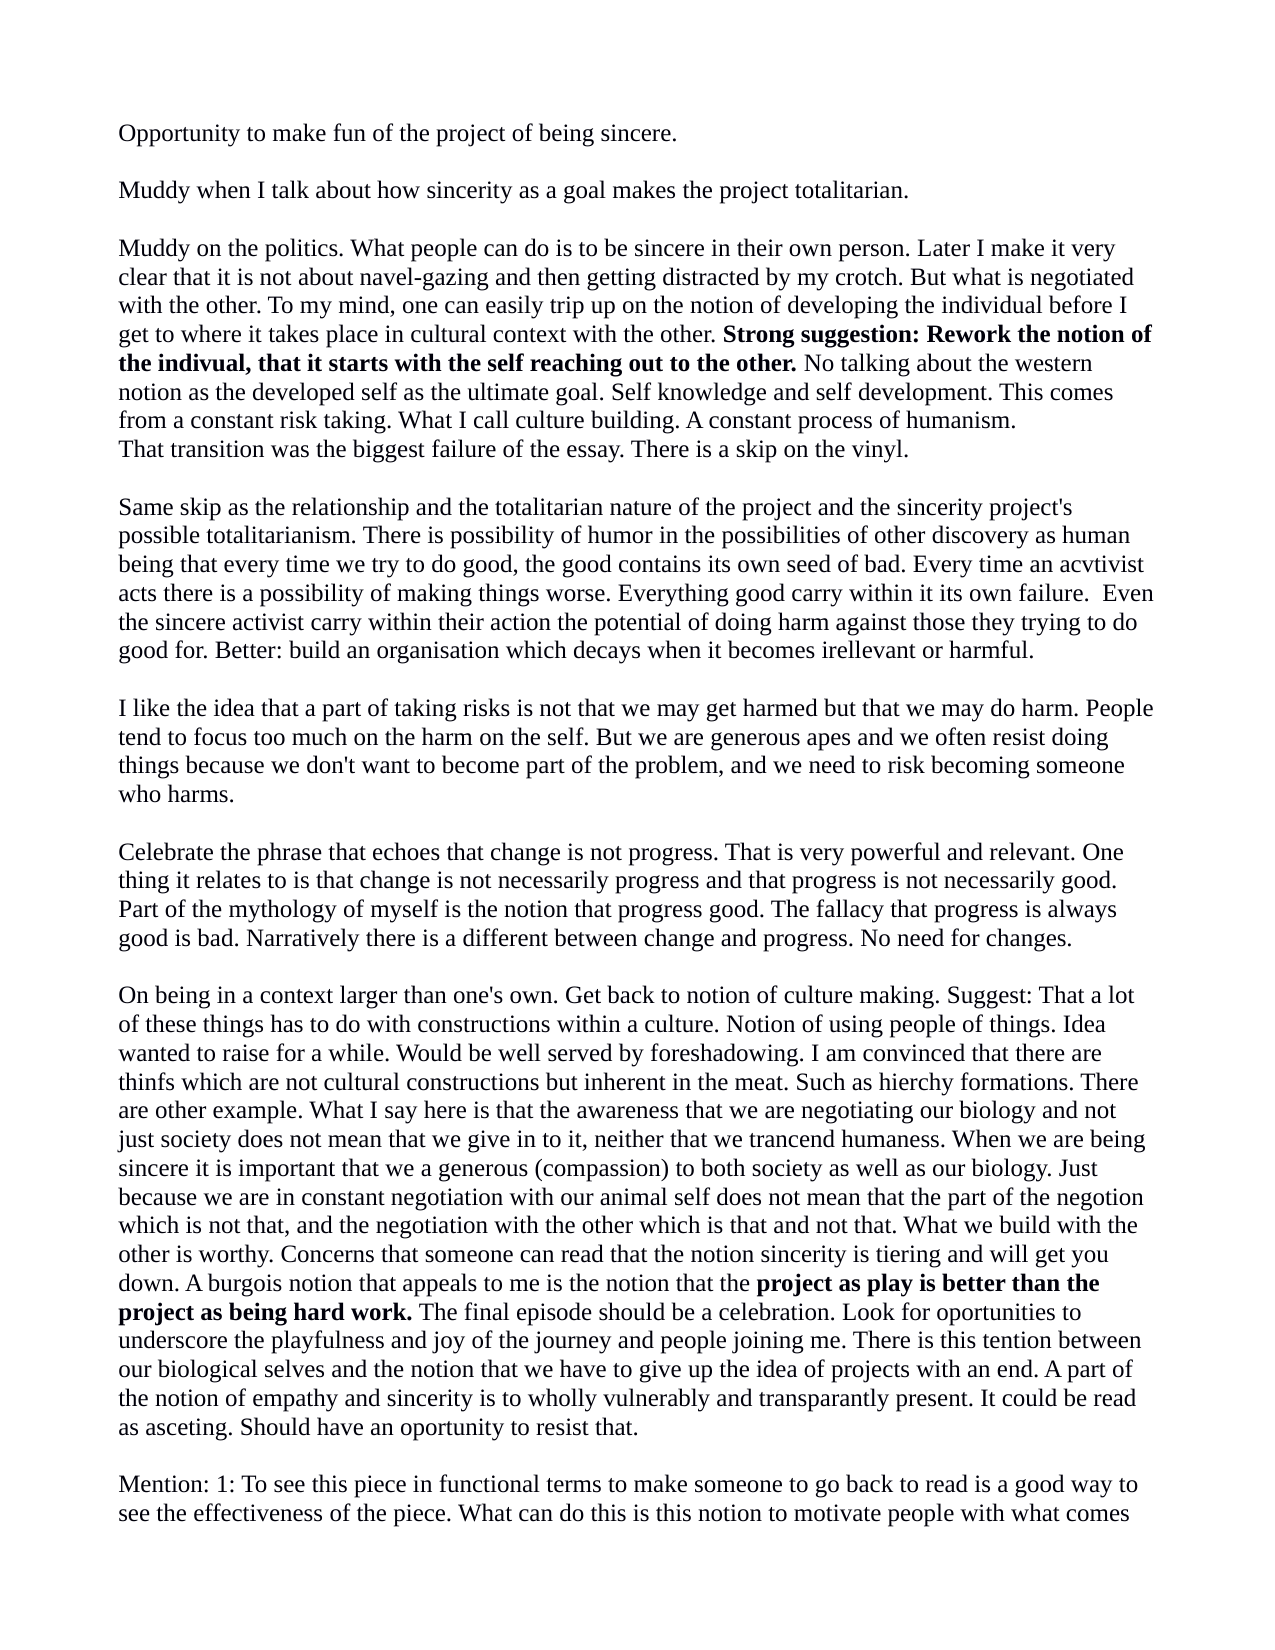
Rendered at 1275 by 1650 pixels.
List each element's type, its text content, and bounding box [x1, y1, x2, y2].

text Opportunity to make fun of the project of being sincere. [118, 118, 1157, 147]
text Muddy on the politics. What people can do is to be sincere in their own person. Later I make it very clear that it is not about navel-gazing and then getting distracted by my crotch. But what is negotiated with the other. To my mind, one can easily trip up on the notion of developing the individual before I get to where it takes place in cultural context with the other. Strong suggestion: Rework the notion of the indivual, that it starts with the self reaching out to the other. No talking about the western notion as the developed self as the ultimate goal. Self knowledge and self development. This comes from a constant risk taking. What I call culture building. A constant process of humanism. [118, 233, 1157, 434]
text Muddy when I talk about how sincerity as a goal makes the project totalitarian. [118, 176, 1157, 204]
text On being in a context larger than one's own. Get back to notion of culture making. Suggest: That a lot of these things has to do with constructions within a culture. Notion of using people of things. Idea wanted to raise for a while. Would be well served by foreshadowing. I am convinced that there are thinfs which are not cultural constructions but inherent in the meat. Such as hierchy formations. There are other example. What I say here is that the awareness that we are negotiating our biology and not just society does not mean that we give in to it, neither that we trancend humaness. When we are being sincere it is important that we a generous (compassion) to both society as well as our biology. Just because we are in constant negotiation with our animal self does not mean that the part of the negotion which is not that, and the negotiation with the other which is that and not that. What we build with the other is worthy. Concerns that someone can read that the notion sincerity is tiering and will get you down. A burgois notion that appeals to me is the notion that the project as play is better than the project as being hard work. The final episode should be a celebration. Look for oportunities to underscore the playfulness and joy of the journey and people joining me. There is this tention between our biological selves and the notion that we have to give up the idea of projects with an end. A part of the notion of empathy and sincerity is to wholly vulnerably and transparantly present. It could be read as asceting. Should have an oportunity to resist that. [118, 981, 1157, 1441]
text Same skip as the relationship and the totalitarian nature of the project and the sincerity project's possible totalitarianism. There is possibility of humor in the possibilities of other discovery as human being that every time we try to do good, the good contains its own seed of bad. Every time an acvtivist acts there is a possibility of making things worse. Everything good carry within it its own failure. Even the sincere activist carry within their action the potential of doing harm against those they trying to do good for. Better: build an organisation which decays when it becomes irellevant or harmful. [118, 492, 1157, 664]
text Mention: 1: To see this piece in functional terms to make someone to go back to read is a good way to see the effectiveness of the piece. What can do this is this notion to motivate people with what comes [118, 1469, 1157, 1527]
text I like the idea that a part of taking risks is not that we may get harmed but that we may do harm. People tend to focus too much on the harm on the self. But we are generous apes and we often resist doing things because we don't want to become part of the problem, and we need to risk becoming someone who harms. [118, 693, 1157, 808]
text Celebrate the phrase that echoes that change is not progress. That is very powerful and relevant. One thing it relates to is that change is not necessarily progress and that progress is not necessarily good. Part of the mythology of myself is the notion that progress good. The fallacy that progress is always good is bad. Narratively there is a different between change and progress. No need for changes. [118, 837, 1157, 952]
text That transition was the biggest failure of the essay. There is a skip on the vinyl. [118, 434, 1157, 463]
